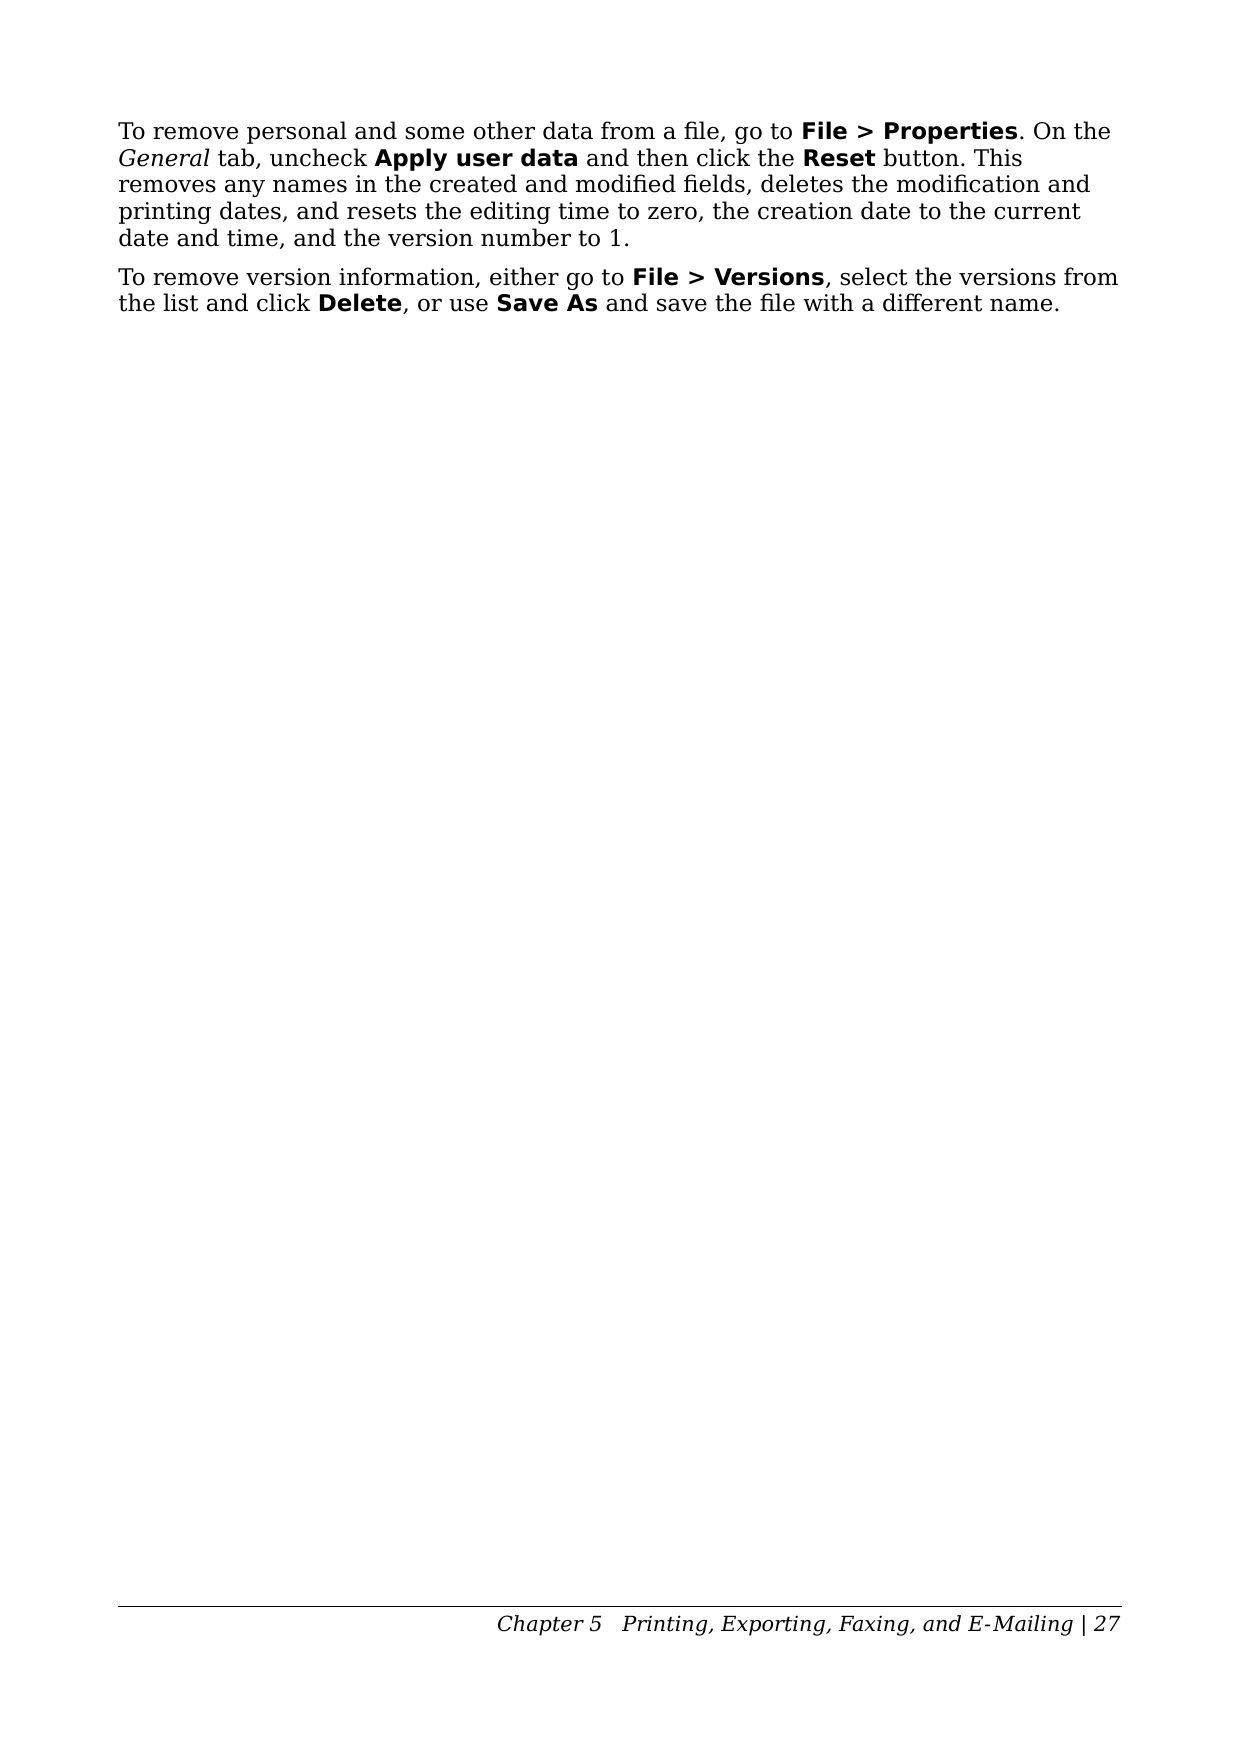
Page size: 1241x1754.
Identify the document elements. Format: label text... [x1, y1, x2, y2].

text To remove version information, either go to File > Versions, select the versions from the list and click Delete, or use Save As and save the file with a different name. [118, 264, 1122, 317]
text To remove personal and some other data from a file, go to File > Properties. On the General tab, uncheck Apply user data and then click the Reset button. This removes any names in the created and modified fields, deletes the modification and printing dates, and resets the editing time to zero, the creation date to the current date and time, and the version number to 1. [118, 118, 1122, 251]
